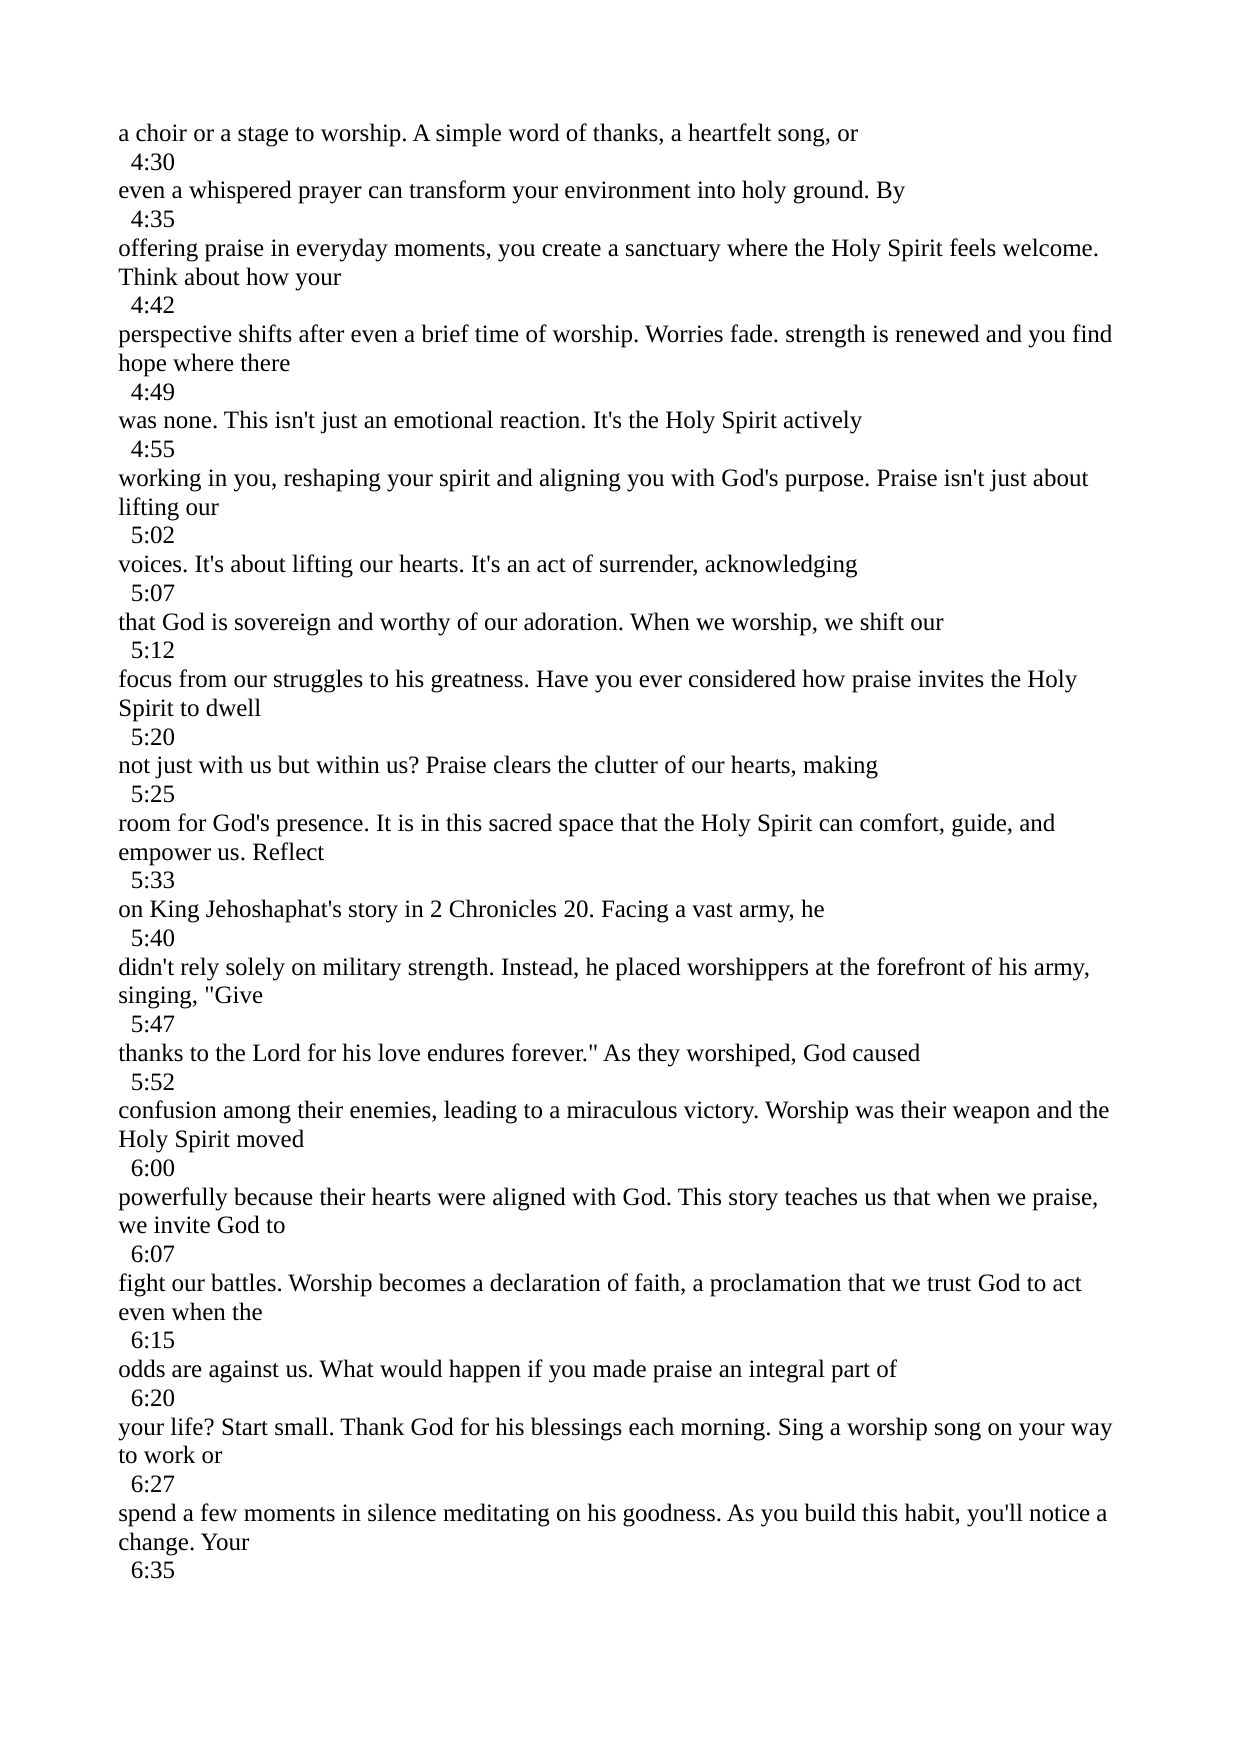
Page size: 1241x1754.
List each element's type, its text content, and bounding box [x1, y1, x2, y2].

text not just with us but within us? Praise clears the clutter of our hearts, making [118, 751, 1122, 779]
text odds are against us. What would happen if you made praise an integral part of [118, 1354, 1122, 1383]
text a choir or a stage to worship. A simple word of thanks, a heartfelt song, or [118, 118, 1122, 147]
text 4:49 [131, 377, 1105, 406]
text 5:47 [131, 1009, 1105, 1038]
text that God is sovereign and worthy of our adoration. When we worship, we shift our [118, 607, 1122, 636]
text fight our battles. Worship becomes a declaration of faith, a proclamation that we trust God to act even when the [118, 1268, 1122, 1326]
text 6:00 [131, 1153, 1105, 1182]
text 4:30 [131, 147, 1105, 176]
text 5:12 [131, 636, 1105, 664]
text working in you, reshaping your spirit and aligning you with God's purpose. Praise isn't just about lifting our [118, 463, 1122, 521]
text perspective shifts after even a brief time of worship. Worries fade. strength is renewed and you find hope where there [118, 319, 1122, 377]
text 5:52 [131, 1067, 1105, 1096]
text was none. This isn't just an emotional reaction. It's the Holy Spirit actively [118, 406, 1122, 434]
text 5:40 [131, 923, 1105, 952]
text 5:07 [131, 578, 1105, 607]
text powerfully because their hearts were aligned with God. This story teaches us that when we praise, we invite God to [118, 1182, 1122, 1239]
text 5:02 [131, 521, 1105, 549]
text 5:25 [131, 779, 1105, 808]
text 6:07 [131, 1239, 1105, 1268]
text 6:15 [131, 1326, 1105, 1354]
text offering praise in everyday moments, you create a sanctuary where the Holy Spirit feels welcome. Think about how your [118, 233, 1122, 291]
text even a whispered prayer can transform your environment into holy ground. By [118, 176, 1122, 204]
text 4:35 [131, 204, 1105, 233]
text thanks to the Lord for his love endures forever." As they worshiped, God caused [118, 1038, 1122, 1067]
text 6:27 [131, 1469, 1105, 1498]
text 4:42 [131, 291, 1105, 319]
text 4:55 [131, 434, 1105, 463]
text 5:20 [131, 722, 1105, 751]
text focus from our struggles to his greatness. Have you ever considered how praise invites the Holy Spirit to dwell [118, 664, 1122, 722]
text 6:20 [131, 1383, 1105, 1412]
text confusion among their enemies, leading to a miraculous victory. Worship was their weapon and the Holy Spirit moved [118, 1096, 1122, 1153]
text voices. It's about lifting our hearts. It's an act of surrender, acknowledging [118, 549, 1122, 578]
text 6:35 [131, 1556, 1105, 1584]
text didn't rely solely on military strength. Instead, he placed worshippers at the forefront of his army, singing, "Give [118, 952, 1122, 1009]
text 5:33 [131, 866, 1105, 894]
text room for God's presence. It is in this sacred space that the Holy Spirit can comfort, guide, and empower us. Reflect [118, 808, 1122, 866]
text spend a few moments in silence meditating on his goodness. As you build this habit, you'll notice a change. Your [118, 1498, 1122, 1556]
text on King Jehoshaphat's story in 2 Chronicles 20. Facing a vast army, he [118, 894, 1122, 923]
text your life? Start small. Thank God for his blessings each morning. Sing a worship song on your way to work or [118, 1412, 1122, 1469]
